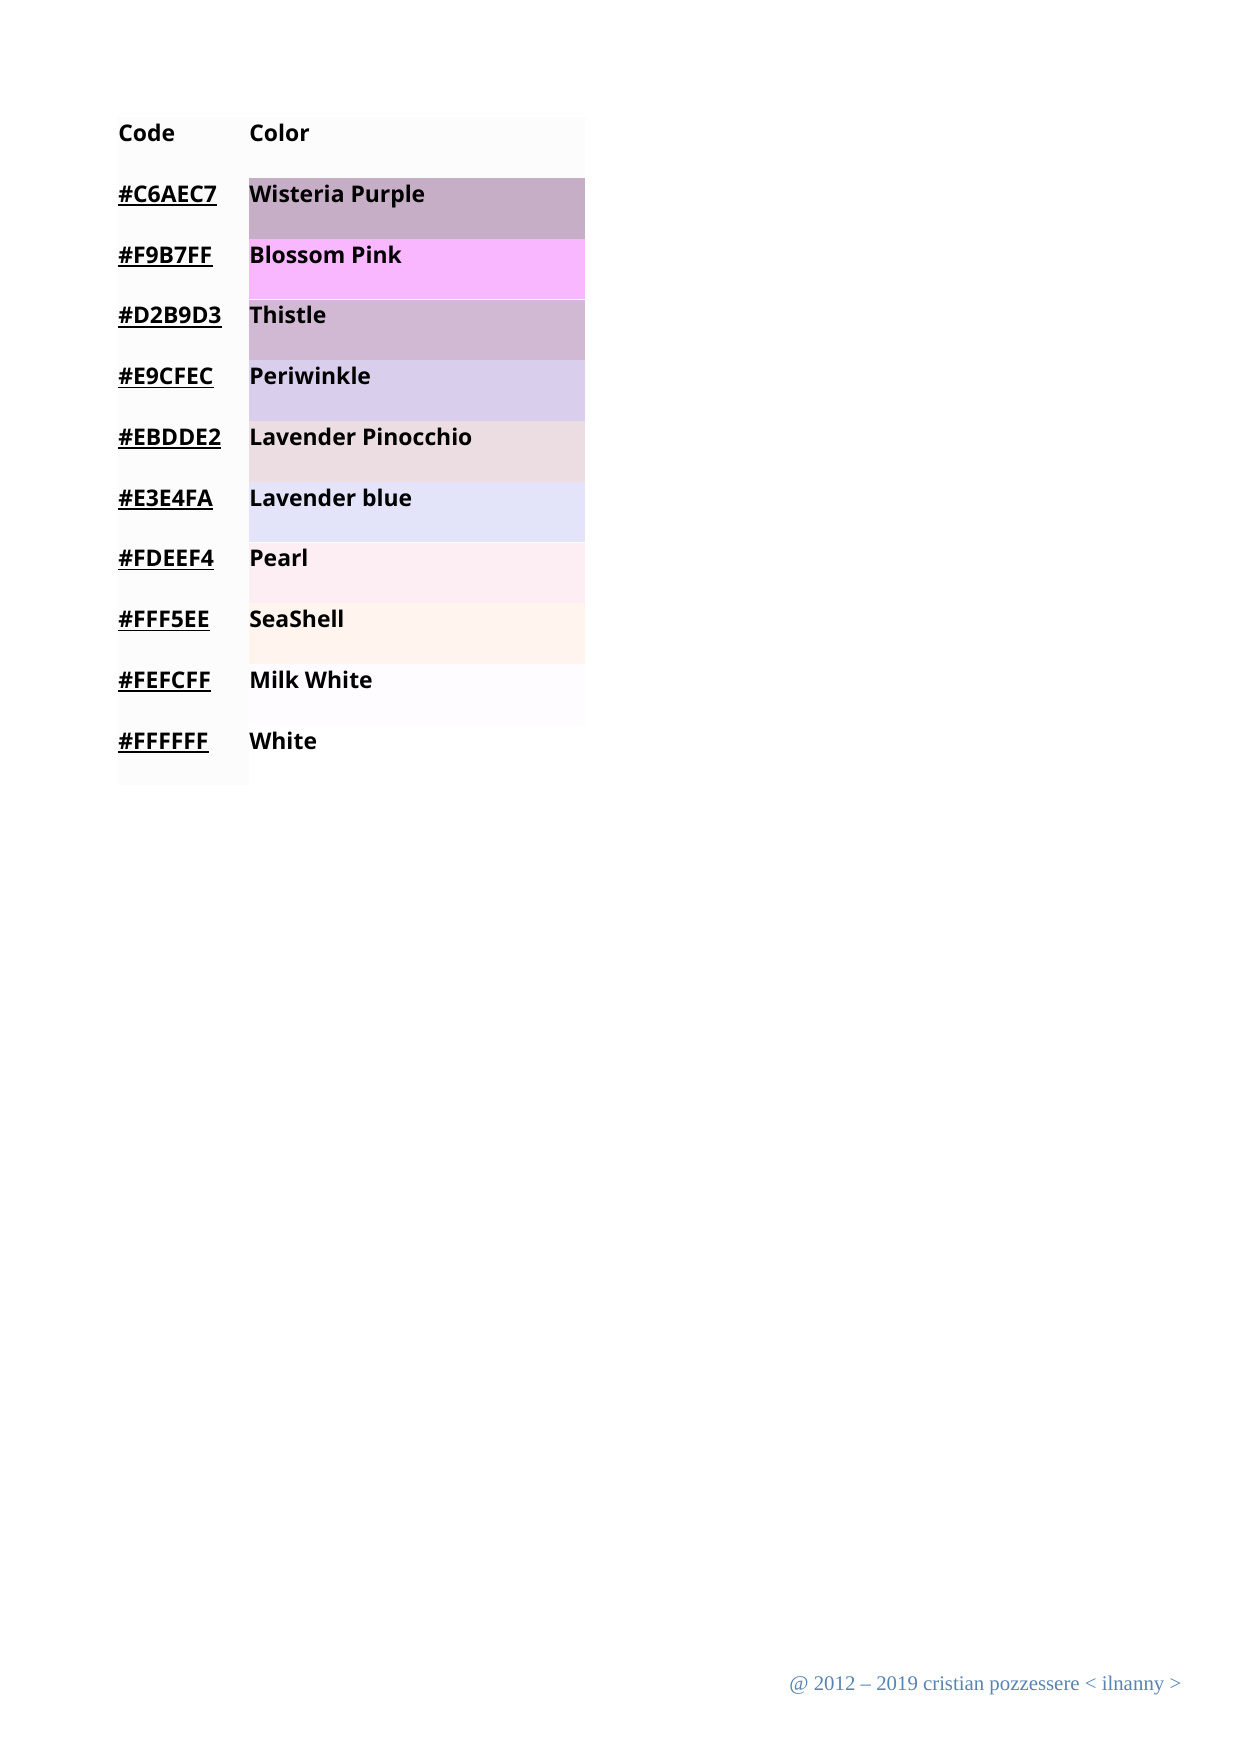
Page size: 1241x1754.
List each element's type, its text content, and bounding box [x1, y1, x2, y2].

table_cell #E9CFEC [118, 360, 249, 421]
table_cell Milk White [249, 664, 585, 724]
table_cell #FFFFFF [118, 725, 249, 785]
table_cell SeaShell [249, 603, 585, 664]
table_cell #D2B9D3 [118, 300, 249, 360]
table_cell #FEFCFF [118, 664, 249, 724]
table_header Code [118, 117, 249, 178]
table_cell Blossom Pink [249, 239, 585, 299]
table_header Color [249, 117, 585, 178]
table_cell #F9B7FF [118, 239, 249, 299]
table_cell Lavender blue [249, 482, 585, 542]
table_cell #E3E4FA [118, 482, 249, 542]
table_cell Periwinkle [249, 360, 585, 421]
table_cell Wisteria Purple [249, 178, 585, 239]
table_cell Pearl [249, 543, 585, 603]
table_cell Thistle [249, 300, 585, 360]
table_cell #EBDDE2 [118, 421, 249, 482]
table_cell #FFF5EE [118, 603, 249, 664]
table_cell #C6AEC7 [118, 178, 249, 239]
table_cell White [249, 725, 585, 785]
table_cell Lavender Pinocchio [249, 421, 585, 482]
table_cell #FDEEF4 [118, 543, 249, 603]
